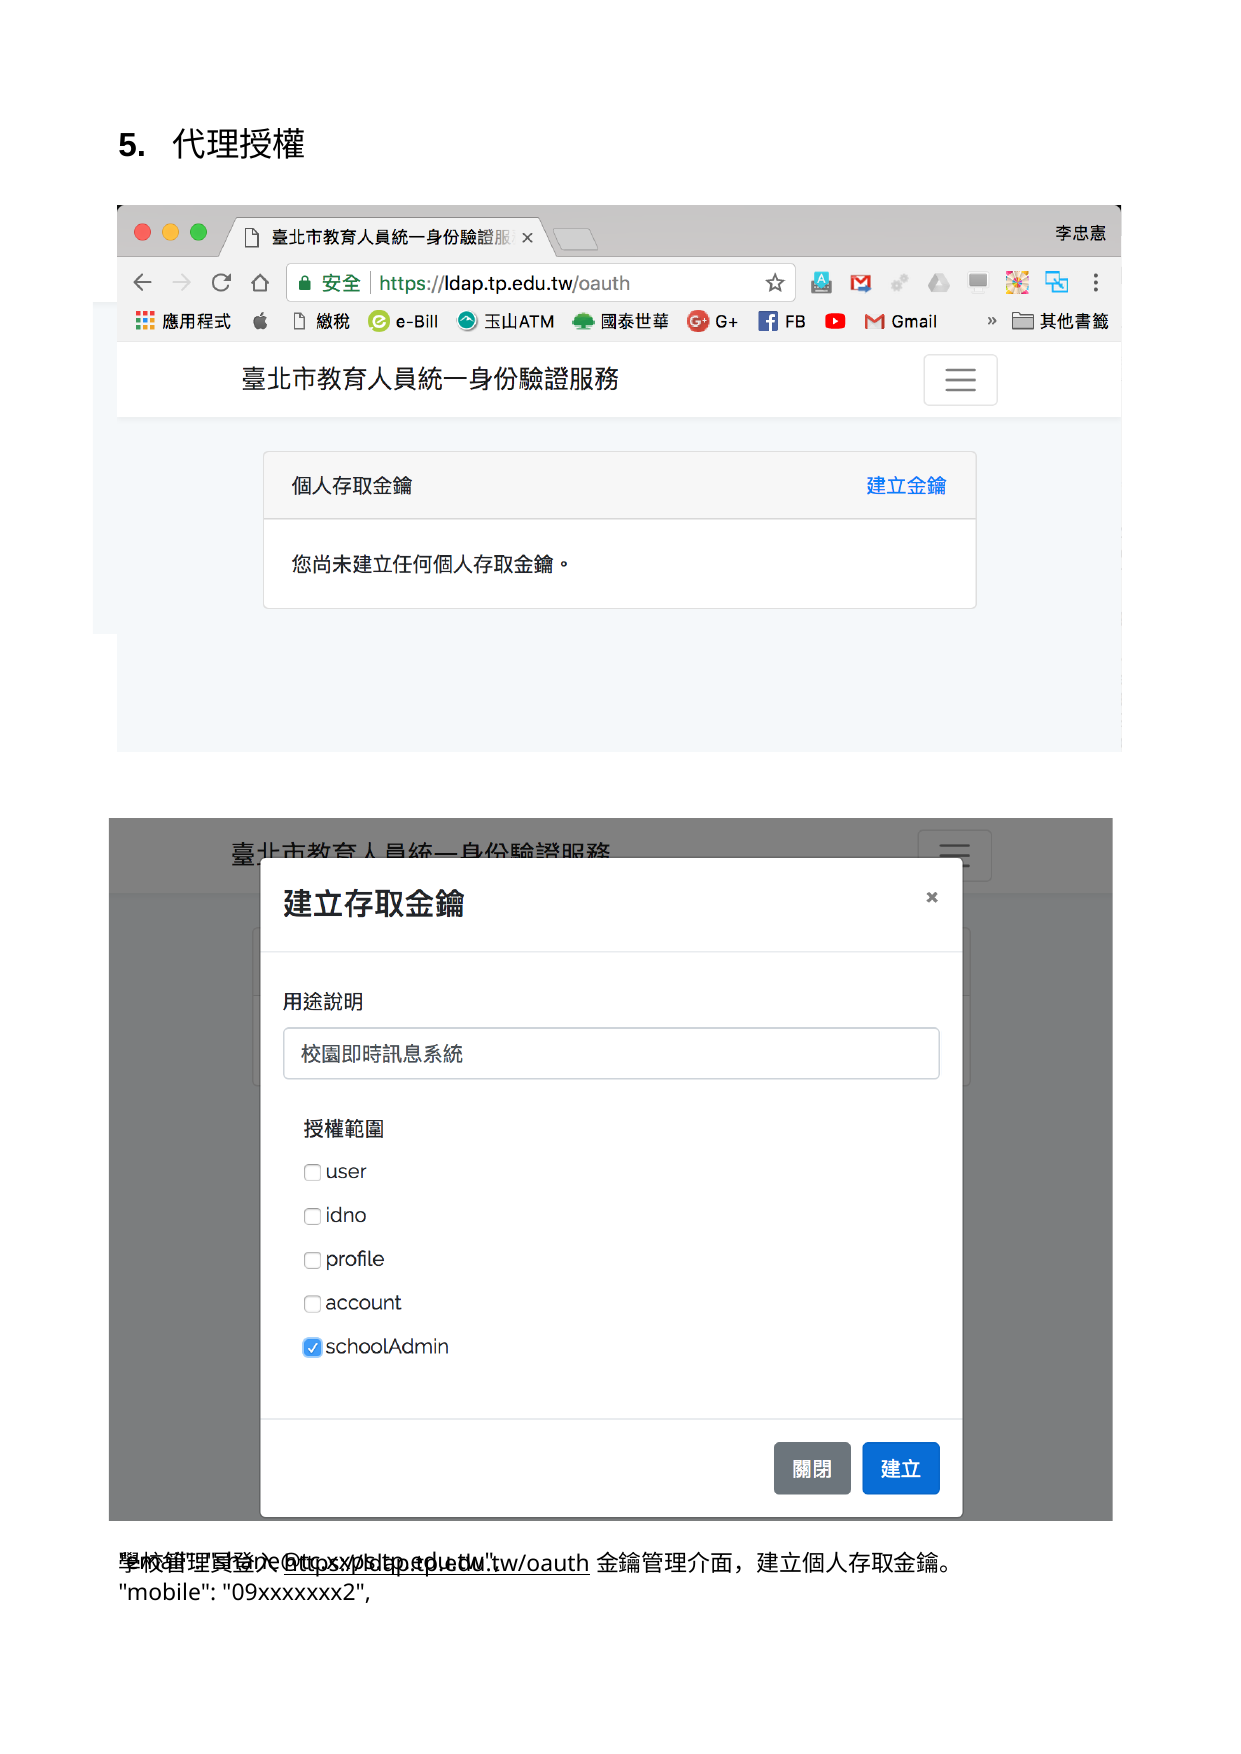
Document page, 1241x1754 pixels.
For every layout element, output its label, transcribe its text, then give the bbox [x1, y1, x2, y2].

list 代理授權 [118, 118, 1122, 166]
text 學校管理員登入 https://ldap.tp.edu.tw/oauth 金鑰管理介面，建立個人存取金鑰。 [118, 166, 1122, 205]
text "mobile": "09xxxxxxx2", [118, 1576, 1122, 1608]
picture [108, 818, 1113, 1521]
text "email": "shane@tc.xxps.tp.edu.tw", [118, 761, 1122, 1576]
text { [118, 752, 1122, 761]
picture [92, 205, 1122, 752]
